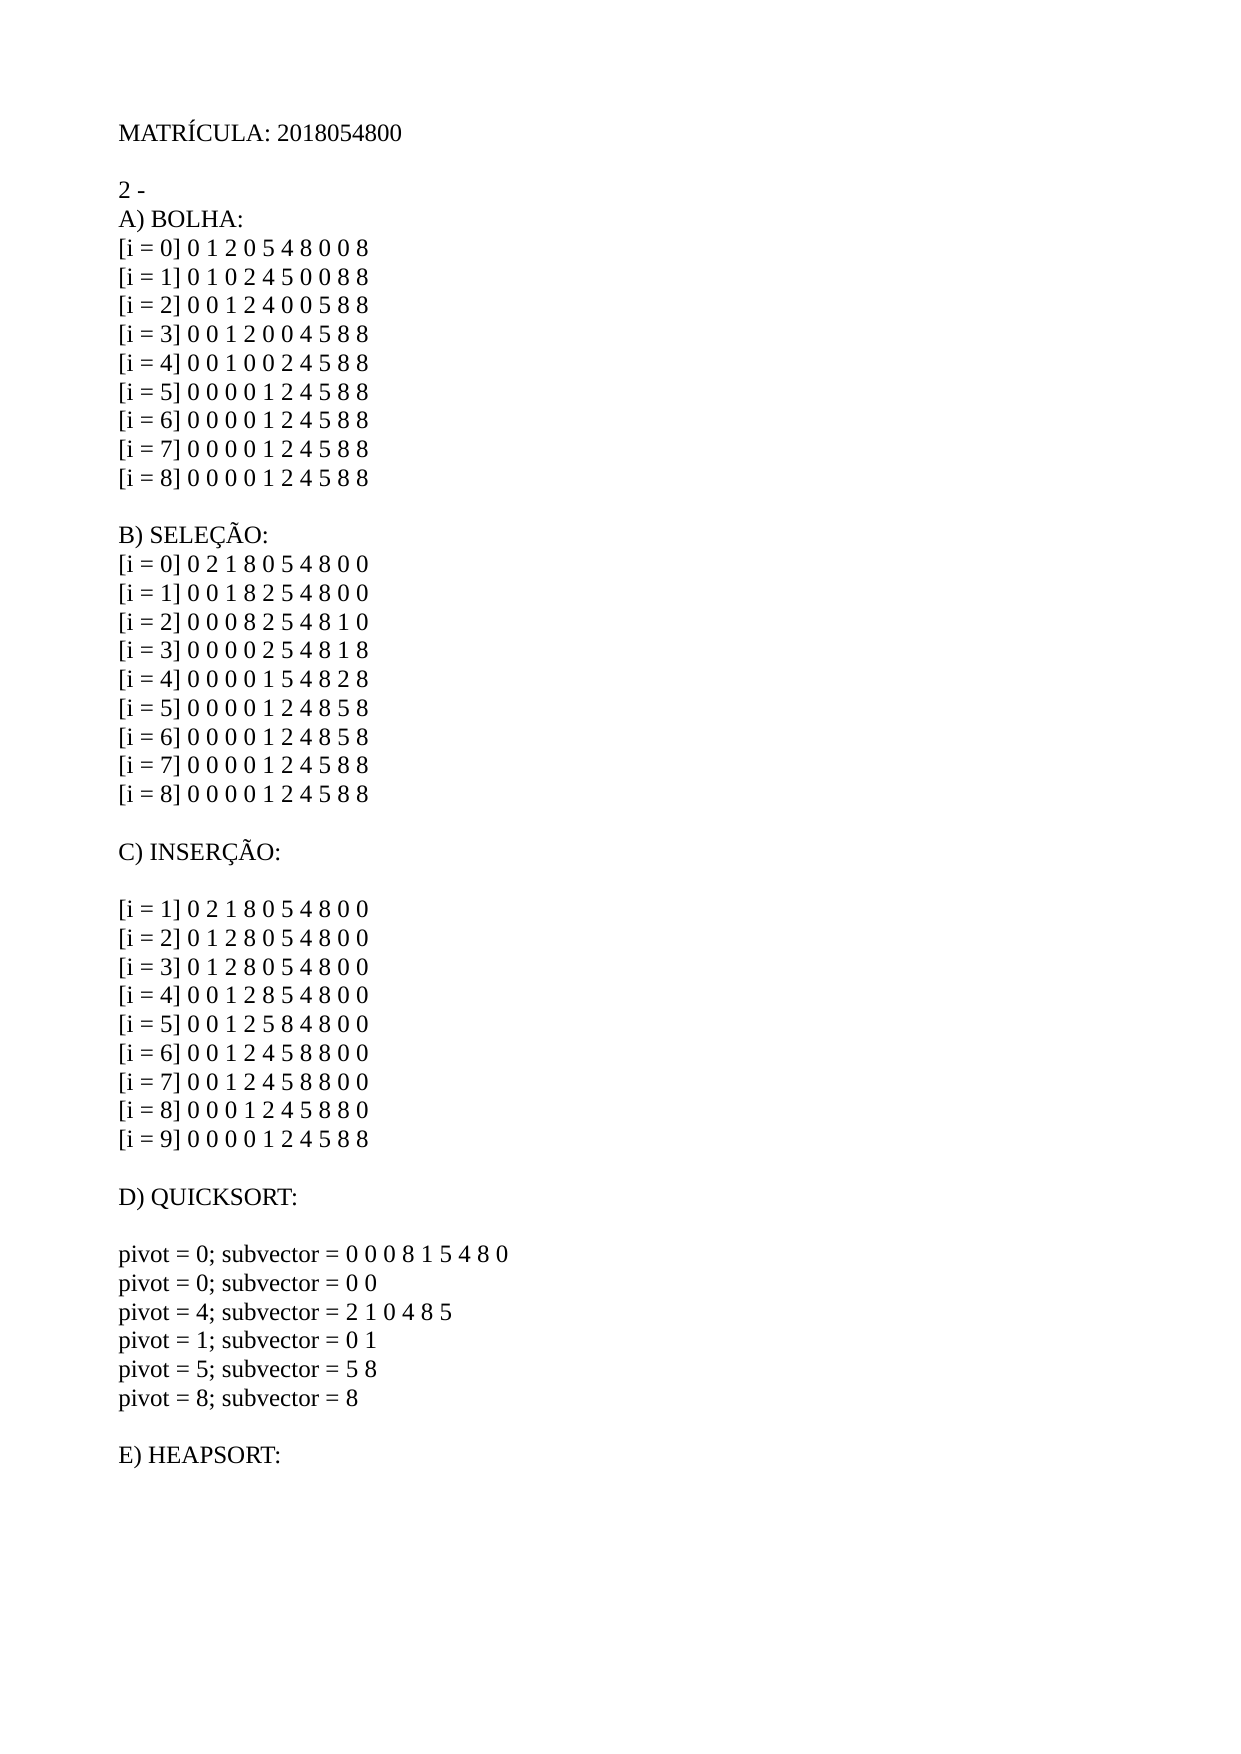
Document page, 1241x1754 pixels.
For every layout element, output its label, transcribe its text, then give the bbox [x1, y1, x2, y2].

text [i = 2] 0 1 2 8 0 5 4 8 0 0 [118, 923, 1122, 952]
text [i = 4] 0 0 1 2 8 5 4 8 0 0 [118, 981, 1122, 1009]
text [i = 8] 0 0 0 0 1 2 4 5 8 8 [118, 779, 1122, 808]
text [i = 7] 0 0 0 0 1 2 4 5 8 8 [118, 434, 1122, 463]
text [i = 9] 0 0 0 0 1 2 4 5 8 8 [118, 1124, 1122, 1153]
text [i = 3] 0 0 1 2 0 0 4 5 8 8 [118, 319, 1122, 348]
text pivot = 1; subvector = 0 1 [118, 1326, 1122, 1354]
text [i = 5] 0 0 1 2 5 8 4 8 0 0 [118, 1009, 1122, 1038]
text [i = 1] 0 1 0 2 4 5 0 0 8 8 [118, 262, 1122, 291]
text [i = 1] 0 0 1 8 2 5 4 8 0 0 [118, 578, 1122, 607]
text pivot = 0; subvector = 0 0 0 8 1 5 4 8 0 [118, 1239, 1122, 1268]
text [i = 3] 0 0 0 0 2 5 4 8 1 8 [118, 636, 1122, 664]
text [i = 8] 0 0 0 0 1 2 4 5 8 8 [118, 463, 1122, 492]
text pivot = 4; subvector = 2 1 0 4 8 5 [118, 1297, 1122, 1326]
text [i = 3] 0 1 2 8 0 5 4 8 0 0 [118, 952, 1122, 981]
text MATRÍCULA: 2018054800 [118, 118, 1122, 147]
text [i = 5] 0 0 0 0 1 2 4 8 5 8 [118, 693, 1122, 722]
text A) BOLHA: [118, 204, 1122, 233]
text [i = 6] 0 0 0 0 1 2 4 5 8 8 [118, 406, 1122, 434]
text [i = 0] 0 2 1 8 0 5 4 8 0 0 [118, 549, 1122, 578]
text [i = 4] 0 0 1 0 0 2 4 5 8 8 [118, 348, 1122, 377]
text [i = 7] 0 0 0 0 1 2 4 5 8 8 [118, 751, 1122, 779]
text [i = 4] 0 0 0 0 1 5 4 8 2 8 [118, 664, 1122, 693]
text C) INSERÇÃO: [118, 837, 1122, 866]
text pivot = 8; subvector = 8 [118, 1383, 1122, 1412]
text 2 - [118, 176, 1122, 204]
text D) QUICKSORT: [118, 1153, 1122, 1211]
text pivot = 0; subvector = 0 0 [118, 1268, 1122, 1297]
text pivot = 5; subvector = 5 8 [118, 1354, 1122, 1383]
text [i = 2] 0 0 0 8 2 5 4 8 1 0 [118, 607, 1122, 636]
text [i = 6] 0 0 1 2 4 5 8 8 0 0 [118, 1038, 1122, 1067]
text B) SELEÇÃO: [118, 521, 1122, 549]
text [i = 6] 0 0 0 0 1 2 4 8 5 8 [118, 722, 1122, 751]
text E) HEAPSORT: [118, 1412, 1122, 1527]
text [i = 8] 0 0 0 1 2 4 5 8 8 0 [118, 1096, 1122, 1124]
text [i = 7] 0 0 1 2 4 5 8 8 0 0 [118, 1067, 1122, 1096]
text [i = 5] 0 0 0 0 1 2 4 5 8 8 [118, 377, 1122, 406]
text [i = 0] 0 1 2 0 5 4 8 0 0 8 [118, 233, 1122, 262]
text [i = 1] 0 2 1 8 0 5 4 8 0 0 [118, 894, 1122, 923]
text [i = 2] 0 0 1 2 4 0 0 5 8 8 [118, 291, 1122, 319]
